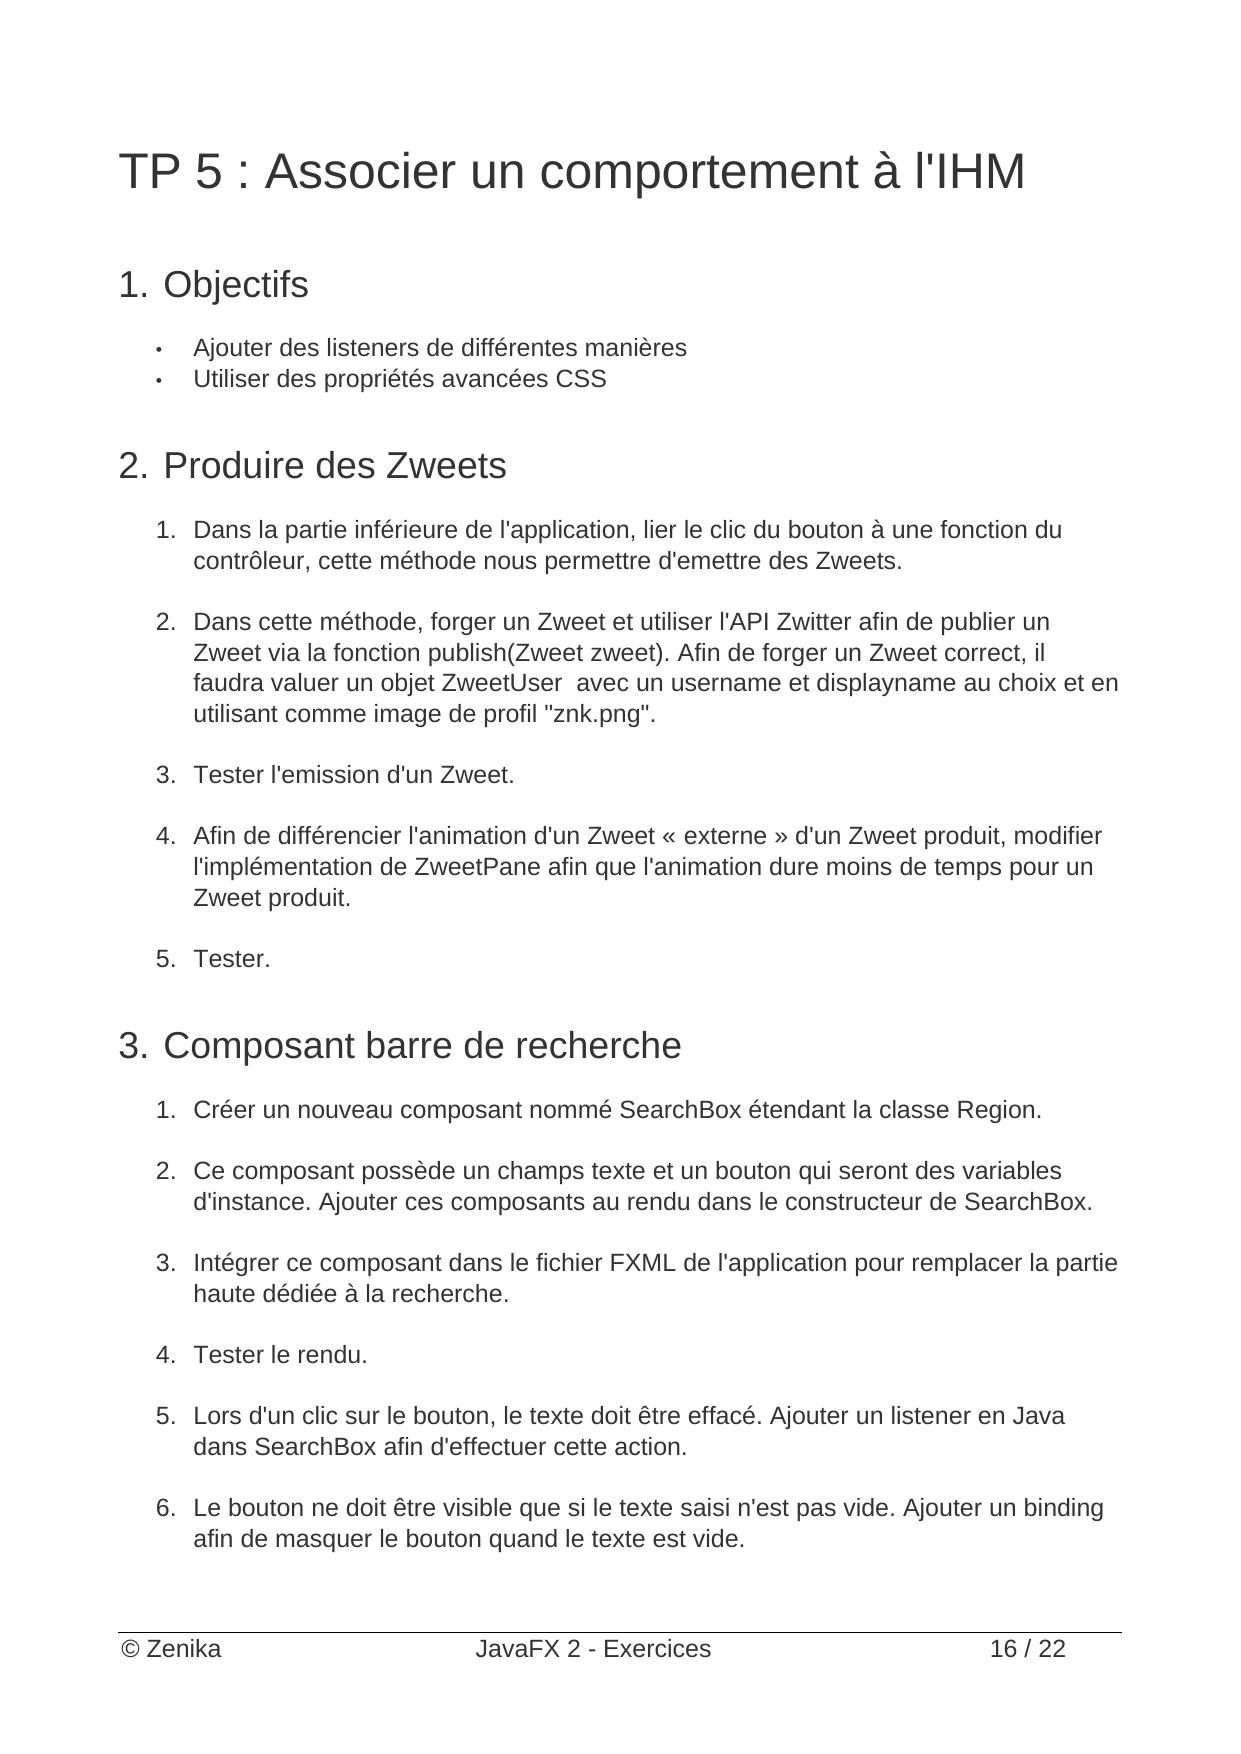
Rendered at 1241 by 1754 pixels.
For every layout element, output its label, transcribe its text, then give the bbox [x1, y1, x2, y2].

list Tester. [156, 944, 1122, 972]
list Le bouton ne doit être visible que si le texte saisi n'est pas vide. Ajouter un binding afin de masquer le bouton quand le texte est vide. [156, 1494, 1122, 1583]
list Afin de différencier l'animation d'un Zweet « externe » d'un Zweet produit, modifier l'implémentation de ZweetPane afin que l'animation dure moins de temps pour un Zweet produit. [156, 822, 1122, 942]
subtitle Associer un comportement à l'IHM [118, 143, 1122, 199]
list Lors d'un clic sur le bouton, le texte doit être effacé. Ajouter un listener en Java dans SearchBox afin d'effectuer cette action. [156, 1402, 1122, 1491]
list Créer un nouveau composant nommé SearchBox étendant la classe Region. [156, 1096, 1122, 1154]
list Utiliser des propriétés avancées CSS [156, 365, 1122, 393]
list Tester l'emission d'un Zweet. [156, 761, 1122, 819]
list Dans cette méthode, forger un Zweet et utiliser l'API Zwitter afin de publier un Zweet via la fonction publish(Zweet zweet). Afin de forger un Zweet correct, il faudra valuer un objet ZweetUser avec un username et displayname au choix et en utilisant comme image de profil "znk.png". [156, 608, 1122, 758]
list Intégrer ce composant dans le fichier FXML de l'application pour remplacer la partie haute dédiée à la recherche. [156, 1249, 1122, 1338]
subtitle Produire des Zweets [118, 445, 1122, 487]
subtitle Composant barre de recherche [118, 1025, 1122, 1067]
list Tester le rendu. [156, 1341, 1122, 1399]
subtitle Objectifs [118, 263, 1122, 305]
list Ce composant possède un champs texte et un bouton qui seront des variables d'instance. Ajouter ces composants au rendu dans le constructeur de SearchBox. [156, 1157, 1122, 1246]
list Dans la partie inférieure de l'application, lier le clic du bouton à une fonction du contrôleur, cette méthode nous permettre d'emettre des Zweets. [156, 516, 1122, 605]
list Ajouter des listeners de différentes manières [156, 334, 1122, 362]
